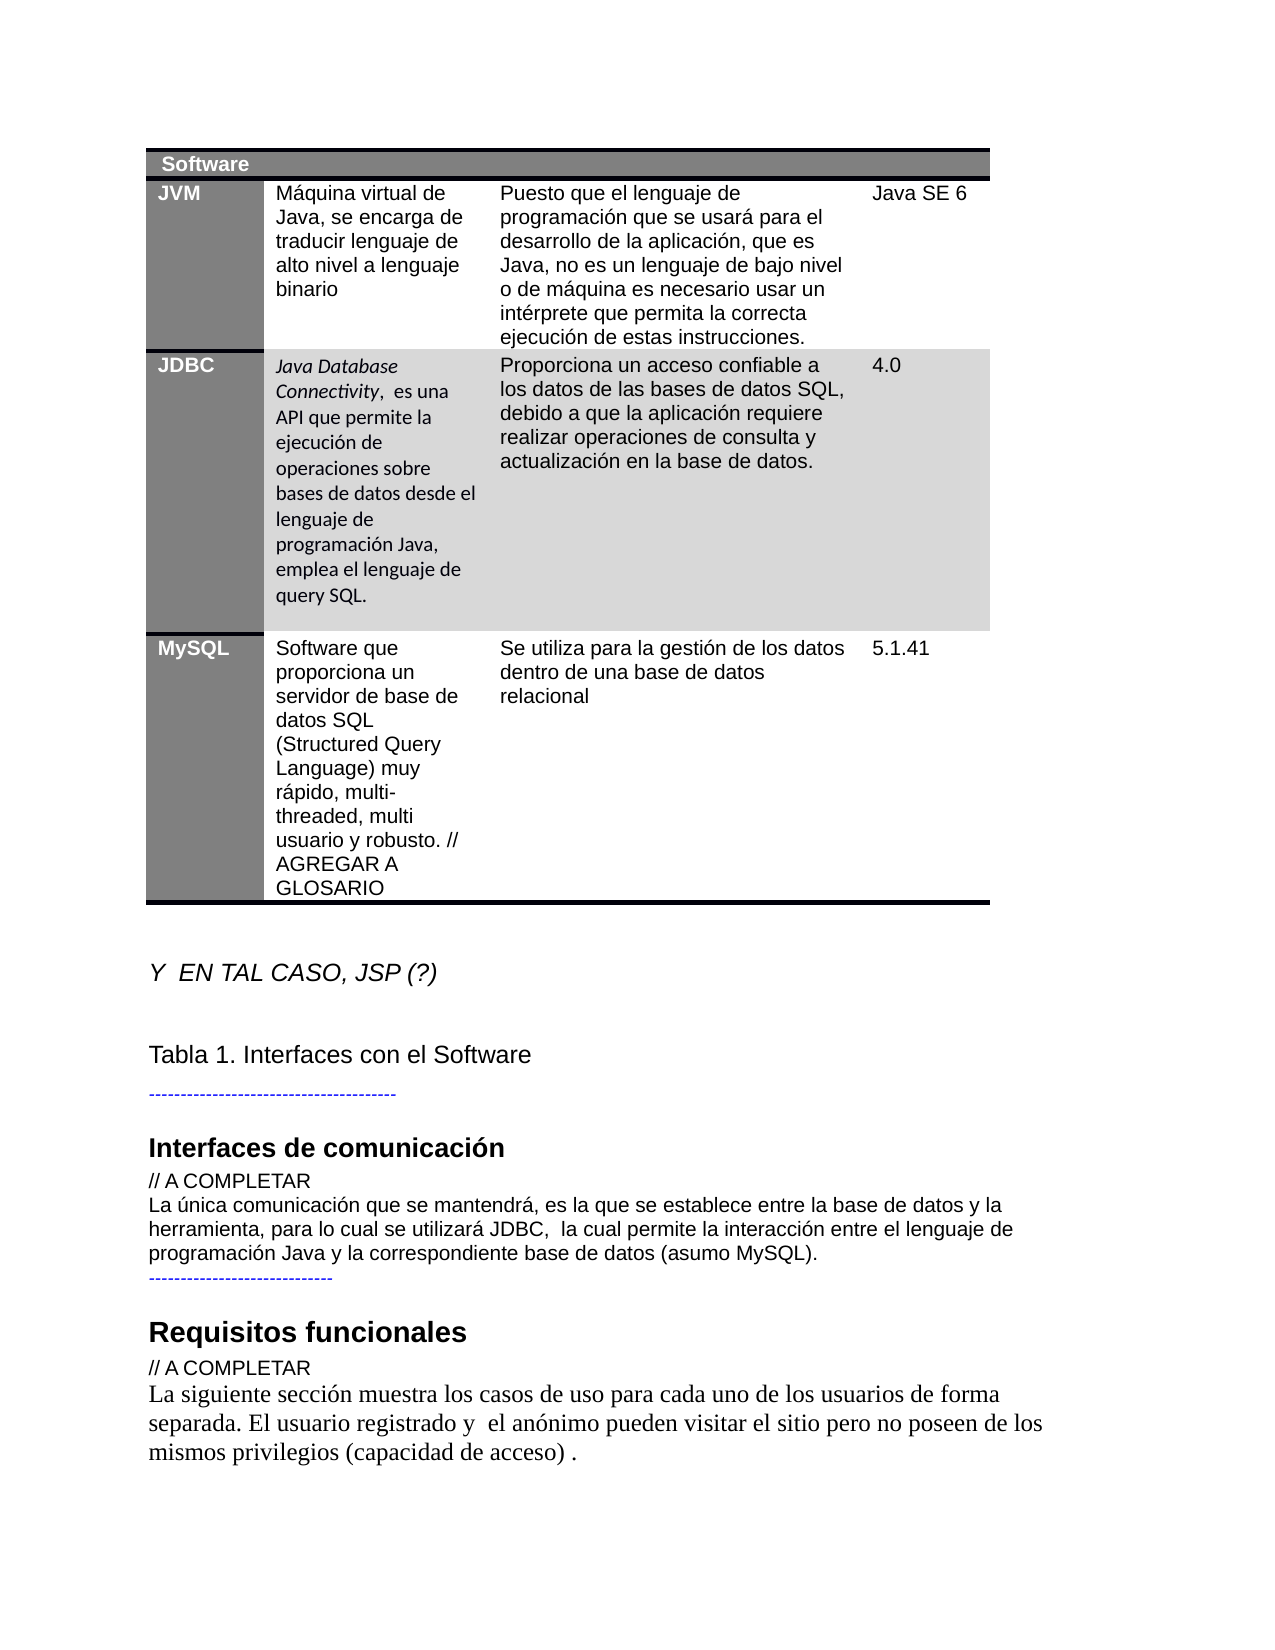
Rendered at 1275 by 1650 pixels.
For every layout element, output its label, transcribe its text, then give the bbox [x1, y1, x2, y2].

table_cell Máquina virtual de Java, se encarga de traducir lenguaje de alto nivel a lenguaje binario [264, 181, 489, 349]
text // A COMPLETAR [148, 1355, 1098, 1379]
table_header Software [146, 152, 264, 176]
text Tabla 1. Interfaces con el Software [148, 1040, 1098, 1069]
table_cell MySQL [146, 636, 264, 900]
table_cell 5.1.41 [861, 631, 990, 900]
table_header [489, 152, 861, 176]
text Y EN TAL CASO, JSP (?) [148, 958, 1098, 987]
table_cell JDBC [146, 353, 264, 631]
table_cell JVM [146, 181, 264, 349]
table_cell Java SE 6 [861, 181, 990, 349]
table_cell 4.0 [861, 349, 990, 631]
table_cell Puesto que el lenguaje de programación que se usará para el desarrollo de la aplicación, que es Java, no es un lenguaje de bajo nivel o de máquina es necesario usar un intérprete que permita la correcta ejecución de estas instrucciones. [489, 181, 861, 349]
table_cell Se utiliza para la gestión de los datos dentro de una base de datos relacional [489, 631, 861, 900]
table_header [264, 152, 489, 176]
text ----------------------------- [148, 1265, 1098, 1291]
table_cell Software que proporciona un servidor de base de datos SQL (Structured Query Language) muy rápido, multi-threaded, multi usuario y robusto. // AGREGAR A GLOSARIO [264, 631, 489, 900]
subtitle Interfaces de comunicación [148, 1132, 1098, 1163]
table_header [861, 152, 990, 176]
text // A COMPLETAR [148, 1169, 1098, 1193]
text La siguiente sección muestra los casos de uso para cada uno de los usuarios de forma separada. El usuario registrado y el anónimo pueden visitar el sitio pero no poseen de los mismos privilegios (capacidad de acceso) . [148, 1379, 1098, 1466]
table_cell Proporciona un acceso confiable a los datos de las bases de datos SQL, debido a que la aplicación requiere realizar operaciones de consulta y actualización en la base de datos. [489, 349, 861, 631]
text La única comunicación que se mantendrá, es la que se establece entre la base de datos y la herramienta, para lo cual se utilizará JDBC, la cual permite la interacción entre el lenguaje de programación Java y la correspondiente base de datos (asumo MySQL). [148, 1193, 1098, 1265]
text --------------------------------------- [148, 1081, 1098, 1107]
subtitle Requisitos funcionales [148, 1316, 1098, 1349]
table_cell Java Database Connectivity, es una API que permite la ejecución de operaciones sobre bases de datos desde el lenguaje de programación Java, emplea el lenguaje de query SQL. [264, 349, 489, 631]
